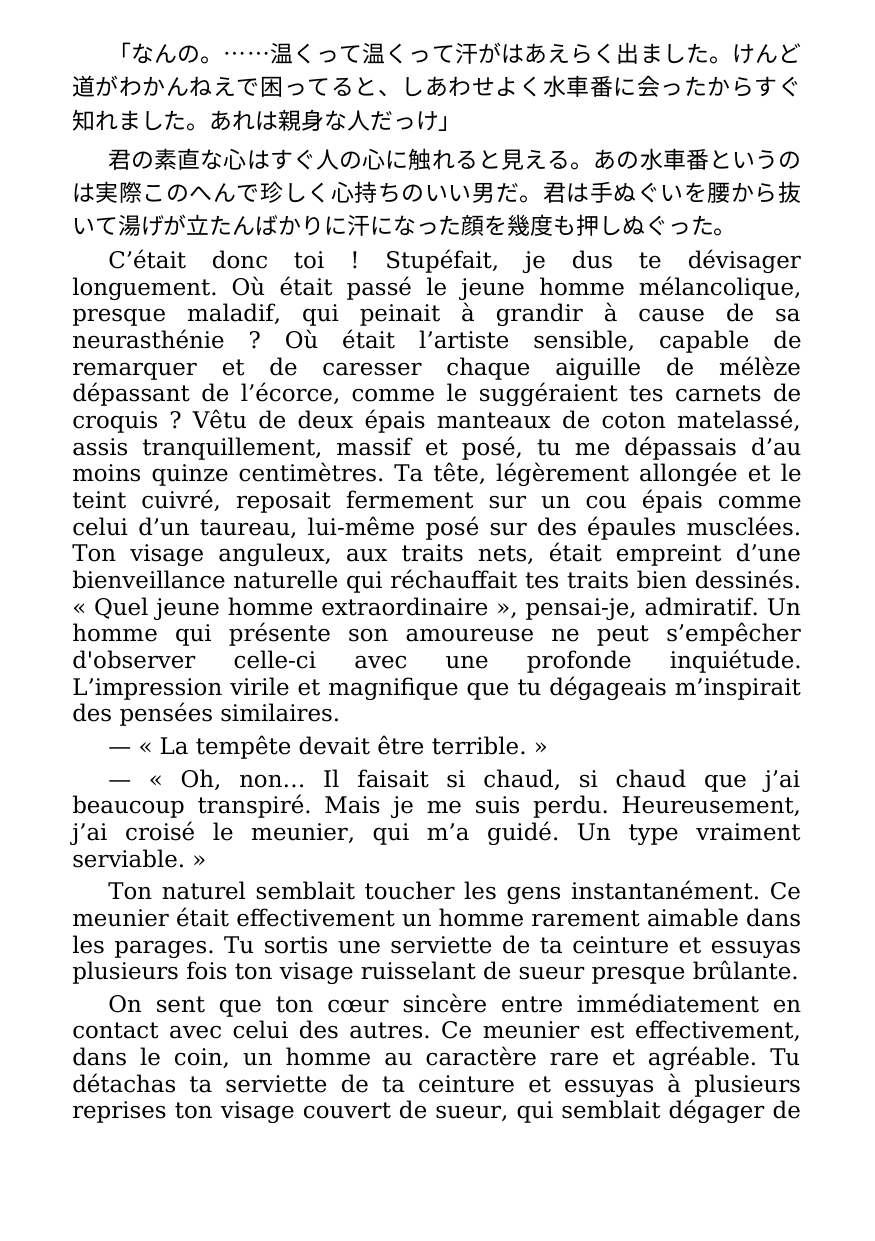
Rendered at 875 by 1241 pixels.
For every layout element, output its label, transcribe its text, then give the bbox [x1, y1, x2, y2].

text On sent que ton cœur sincère entre immédiatement en contact avec celui des autres. Ce meunier est effectivement, dans le coin, un homme au caractère rare et agréable. Tu détachas ta serviette de ta ceinture et essuyas à plusieurs reprises ton visage couvert de sueur, qui semblait dégager de [72, 991, 802, 1124]
text — « La tempête devait être terrible. » [72, 733, 802, 760]
text 君の素直な心はすぐ人の心に触れると見える。あの水車番というのは実際このへんで珍しく心持ちのいい男だ。君は手ぬぐいを腰から抜いて湯げが立たんばかりに汗になった顔を幾度も押しぬぐった。 [72, 142, 802, 241]
text C’était donc toi ! Stupéfait, je dus te dévisager longuement. Où était passé le jeune homme mélancolique, presque maladif, qui peinait à grandir à cause de sa neurasthénie ? Où était l’artiste sensible, capable de remarquer et de caresser chaque aiguille de mélèze dépassant de l’écorce, comme le suggéraient tes carnets de croquis ? Vêtu de deux épais manteaux de coton matelassé, assis tranquillement, massif et posé, tu me dépassais d’au moins quinze centimètres. Ta tête, légèrement allongée et le teint cuivré, reposait fermement sur un cou épais comme celui d’un taureau, lui-même posé sur des épaules musclées. Ton visage anguleux, aux traits nets, était empreint d’une bienveillance naturelle qui réchauffait tes traits bien dessinés. « Quel jeune homme extraordinaire », pensai-je, admiratif. Un homme qui présente son amoureuse ne peut s’empêcher d'observer celle-ci avec une profonde inquiétude. L’impression virile et magnifique que tu dégageais m’inspirait des pensées similaires. [72, 247, 802, 727]
text 「なんの。……温くって温くって汗がはあえらく出ました。けんど道がわかんねえで困ってると、しあわせよく水車番に会ったからすぐ知れました。あれは親身な人だっけ」 [72, 36, 802, 136]
text — « Oh, non… Il faisait si chaud, si chaud que j’ai beaucoup transpiré. Mais je me suis perdu. Heureusement, j’ai croisé le meunier, qui m’a guidé. Un type vraiment serviable. » [72, 766, 802, 872]
text Ton naturel semblait toucher les gens instantanément. Ce meunier était effectivement un homme rarement aimable dans les parages. Tu sortis une serviette de ta ceinture et essuyas plusieurs fois ton visage ruisselant de sueur presque brûlante. [72, 878, 802, 985]
